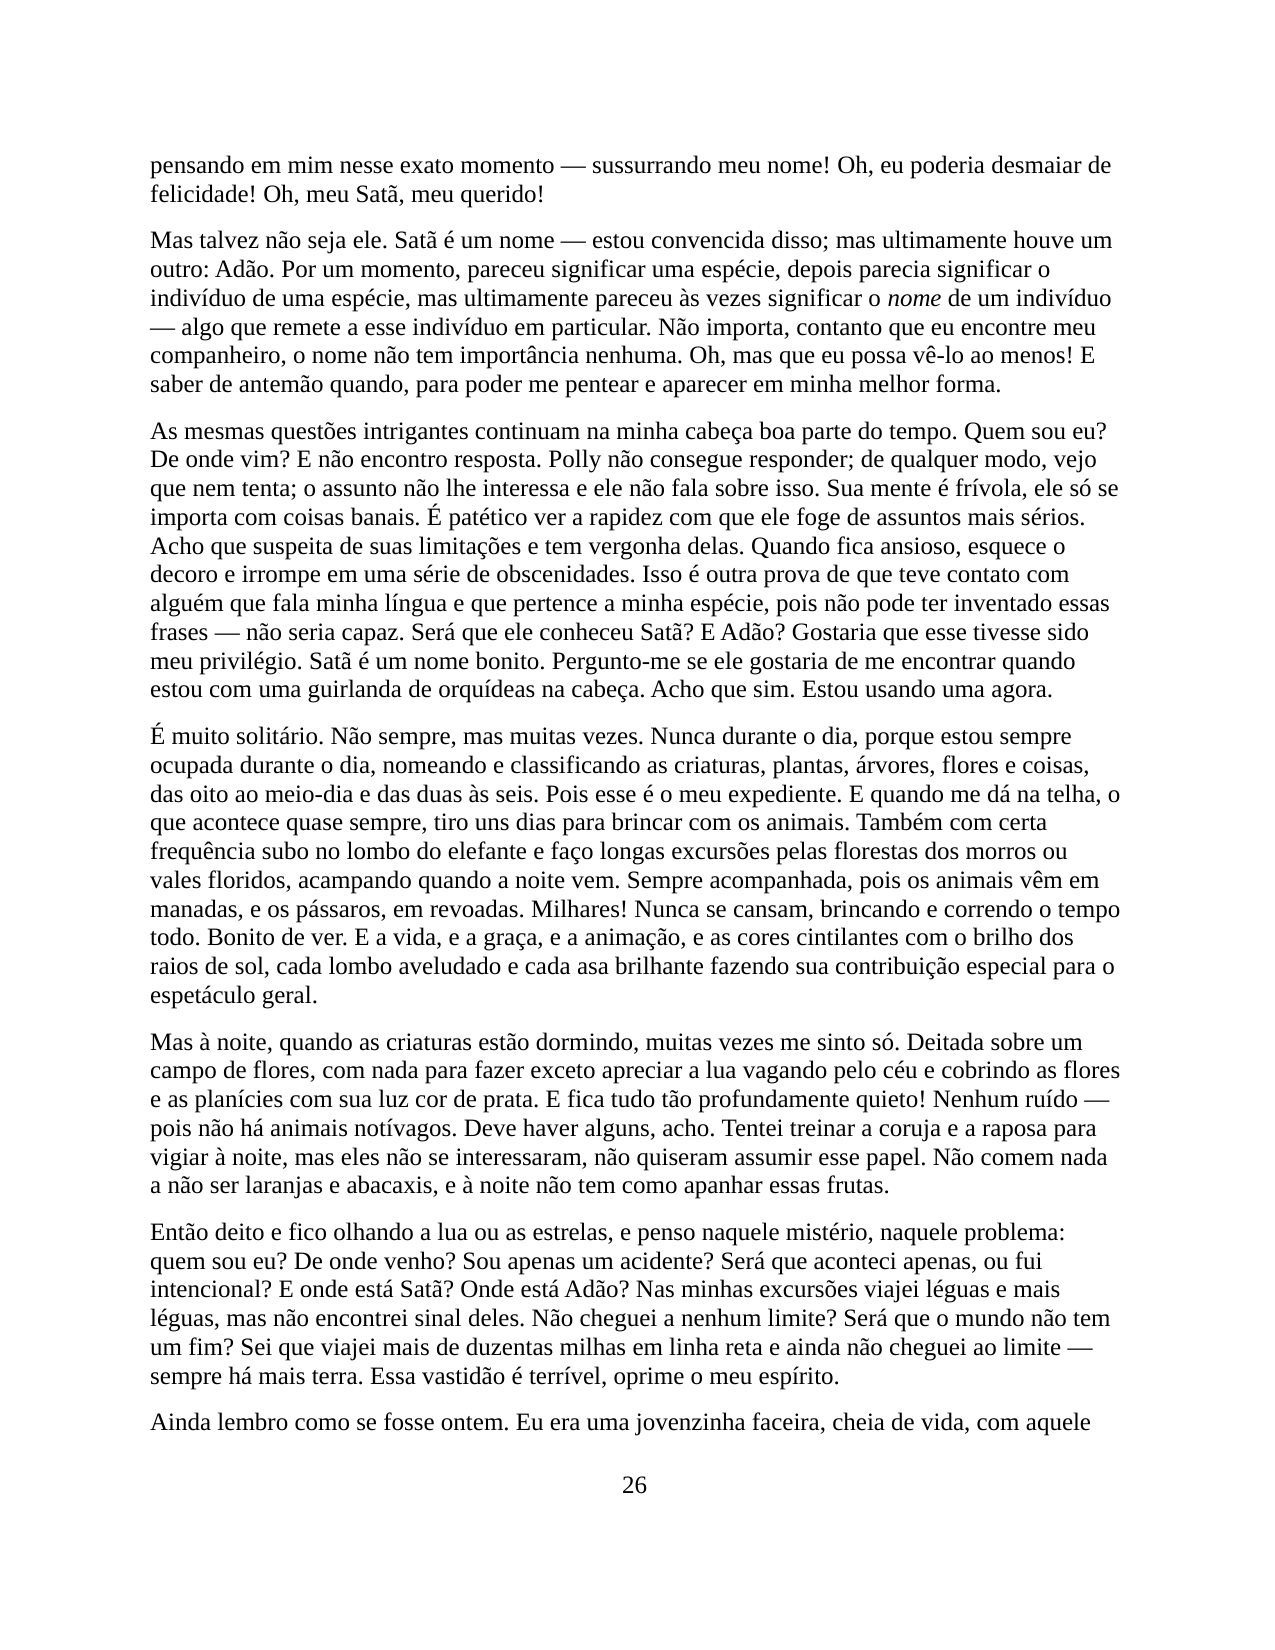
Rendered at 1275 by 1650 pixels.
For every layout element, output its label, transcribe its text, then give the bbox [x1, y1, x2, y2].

text Então deito e fico olhando a lua ou as estrelas, e penso naquele mistério, naquele problema: quem sou eu? De onde venho? Sou apenas um acidente? Será que aconteci apenas, ou fui intencional? E onde está Satã? Onde está Adão? Nas minhas excursões viajei léguas e mais léguas, mas não encontrei sinal deles. Não cheguei a nenhum limite? Será que o mundo não tem um fim? Sei que viajei mais de duzentas milhas em linha reta e ainda não cheguei ao limite — sempre há mais terra. Essa vastidão é terrível, oprime o meu espírito. [150, 1217, 1125, 1389]
text Mas talvez não seja ele. Satã é um nome — estou convencida disso; mas ultimamente houve um outro: Adão. Por um momento, pareceu significar uma espécie, depois parecia significar o indivíduo de uma espécie, mas ultimamente pareceu às vezes significar o nome de um indivíduo — algo que remete a esse indivíduo em particular. Não importa, contanto que eu encontre meu companheiro, o nome não tem importância nenhuma. Oh, mas que eu possa vê-lo ao menos! E saber de antemão quando, para poder me pentear e aparecer em minha melhor forma. [150, 225, 1125, 398]
text pensando em mim nesse exato momento — sussurrando meu nome! Oh, eu poderia desmaiar de felicidade! Oh, meu Satã, meu querido! [150, 150, 1125, 207]
text Mas à noite, quando as criaturas estão dormindo, muitas vezes me sinto só. Deitada sobre um campo de flores, com nada para fazer exceto apreciar a lua vagando pelo céu e cobrindo as flores e as planícies com sua luz cor de prata. E fica tudo tão profundamente quieto! Nenhum ruído — pois não há animais notívagos. Deve haver alguns, acho. Tentei treinar a coruja e a raposa para vigiar à noite, mas eles não se interessaram, não quiseram assumir esse papel. Não comem nada a não ser laranjas e abacaxis, e à noite não tem como apanhar essas frutas. [150, 1027, 1125, 1199]
text Ainda lembro como se fosse ontem. Eu era uma jovenzinha faceira, cheia de vida, com aquele [150, 1407, 1125, 1436]
text As mesmas questões intrigantes continuam na minha cabeça boa parte do tempo. Quem sou eu? De onde vim? E não encontro resposta. Polly não consegue responder; de qualquer modo, vejo que nem tenta; o assunto não lhe interessa e ele não fala sobre isso. Sua mente é frívola, ele só se importa com coisas banais. É patético ver a rapidez com que ele foge de assuntos mais sérios. Acho que suspeita de suas limitações e tem vergonha delas. Quando fica ansioso, esquece o decoro e irrompe em uma série de obscenidades. Isso é outra prova de que teve contato com alguém que fala minha língua e que pertence a minha espécie, pois não pode ter inventado essas frases — não seria capaz. Será que ele conheceu Satã? E Adão? Gostaria que esse tivesse sido meu privilégio. Satã é um nome bonito. Pergunto-me se ele gostaria de me encontrar quando estou com uma guirlanda de orquídeas na cabeça. Acho que sim. Estou usando uma agora. [150, 416, 1125, 703]
text É muito solitário. Não sempre, mas muitas vezes. Nunca durante o dia, porque estou sempre ocupada durante o dia, nomeando e classificando as criaturas, plantas, árvores, flores e coisas, das oito ao meio-dia e das duas às seis. Pois esse é o meu expediente. E quando me dá na telha, o que acontece quase sempre, tiro uns dias para brincar com os animais. Também com certa frequência subo no lombo do elefante e faço longas excursões pelas florestas dos morros ou vales floridos, acampando quando a noite vem. Sempre acompanhada, pois os animais vêm em manadas, e os pássaros, em revoadas. Milhares! Nunca se cansam, brincando e correndo o tempo todo. Bonito de ver. E a vida, e a graça, e a animação, e as cores cintilantes com o brilho dos raios de sol, cada lombo aveludado e cada asa brilhante fazendo sua contribuição especial para o espetáculo geral. [150, 721, 1125, 1009]
